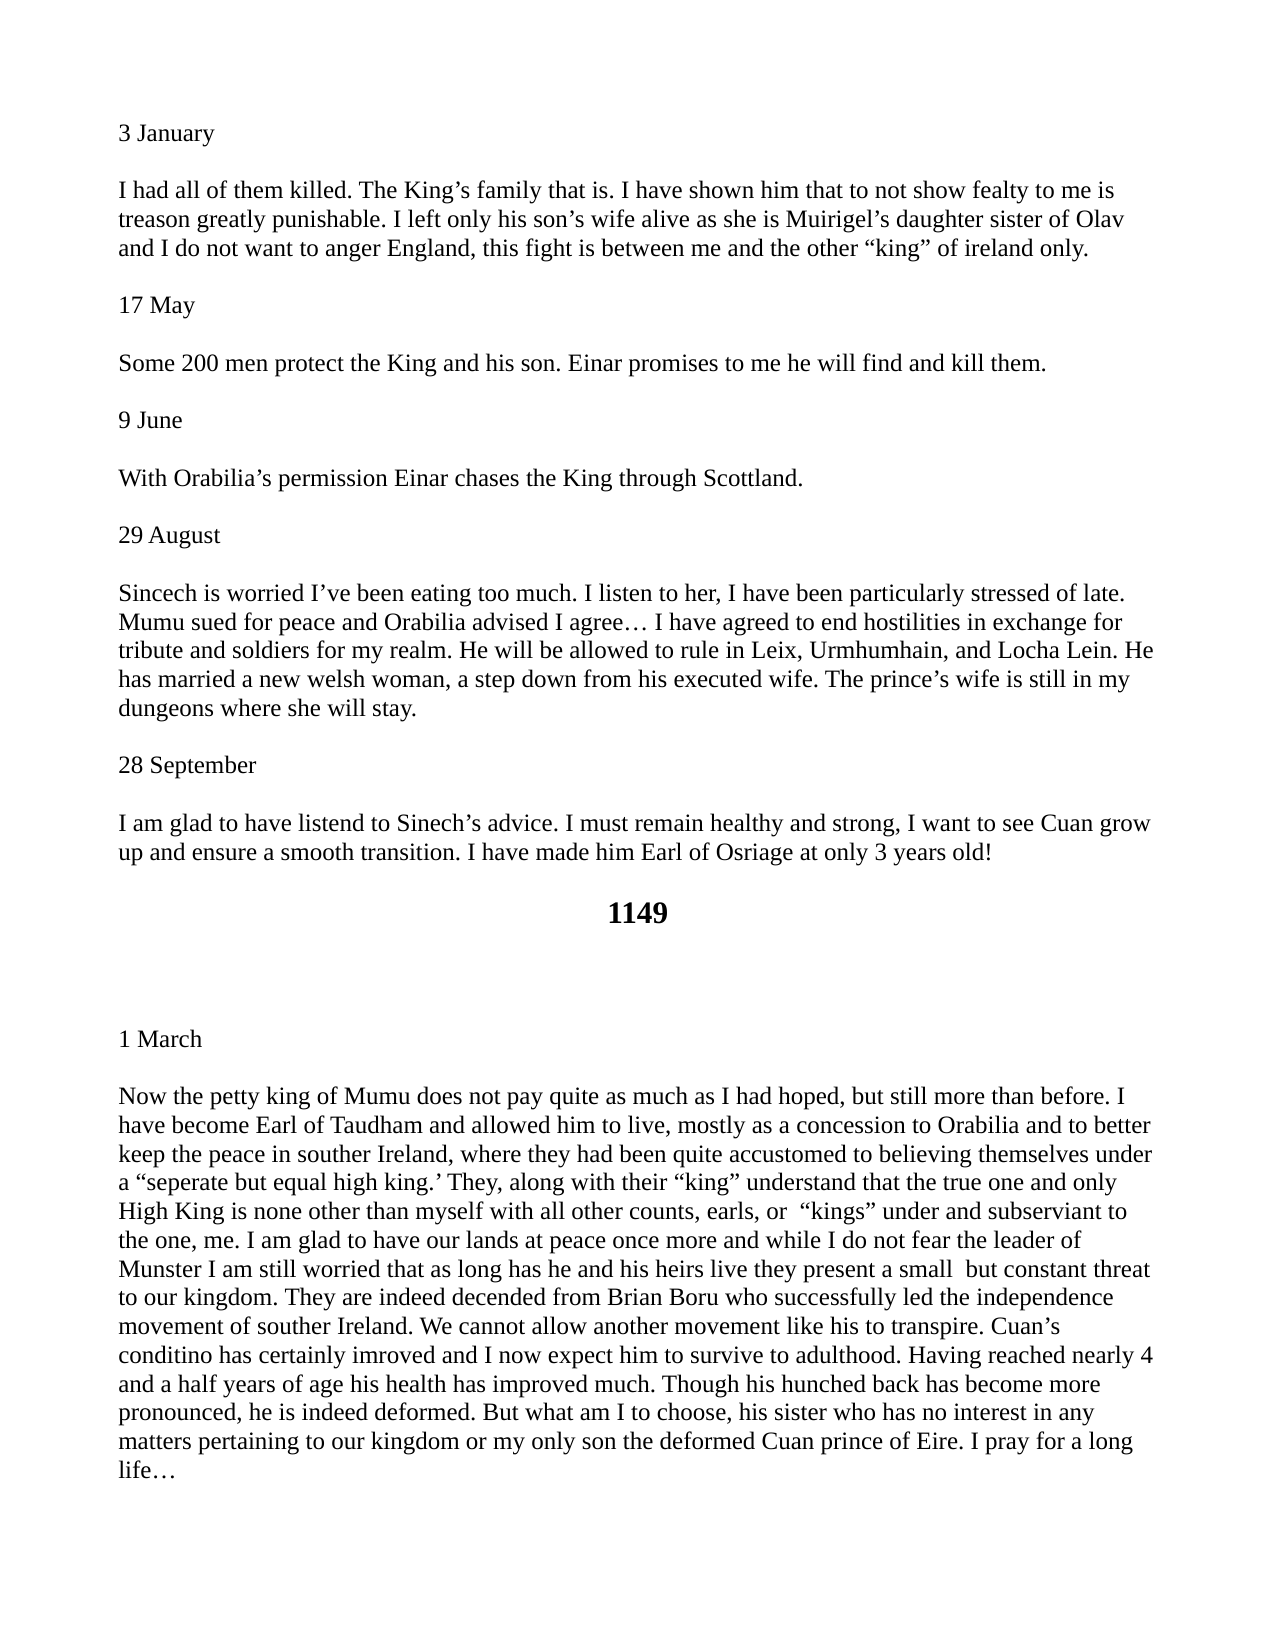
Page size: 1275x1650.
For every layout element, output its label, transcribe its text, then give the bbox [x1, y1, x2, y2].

text Sincech is worried I’ve been eating too much. I listen to her, I have been particularly stressed of late. Mumu sued for peace and Orabilia advised I agree… I have agreed to end hostilities in exchange for tribute and soldiers for my realm. He will be allowed to rule in Leix, Urmhumhain, and Locha Lein. He has married a new welsh woman, a step down from his executed wife. The prince’s wife is still in my dungeons where she will stay. [118, 578, 1157, 751]
text 28 September [118, 751, 1157, 779]
text 29 August [118, 521, 1157, 549]
text With Orabilia’s permission Einar chases the King through Scottland. [118, 463, 1157, 492]
text Some 200 men protect the King and his son. Einar promises to me he will find and kill them. [118, 348, 1157, 377]
text 3 January [118, 118, 1157, 147]
text 1149 [118, 894, 1157, 930]
text I am glad to have listend to Sinech’s advice. I must remain healthy and strong, I want to see Cuan grow up and ensure a smooth transition. I have made him Earl of Osriage at only 3 years old! [118, 808, 1157, 866]
text Now the petty king of Mumu does not pay quite as much as I had hoped, but still more than before. I have become Earl of Taudham and allowed him to live, mostly as a concession to Orabilia and to better keep the peace in souther Ireland, where they had been quite accustomed to believing themselves under a “seperate but equal high king.’ They, along with their “king” understand that the true one and only High King is none other than myself with all other counts, earls, or “kings” under and subserviant to the one, me. I am glad to have our lands at peace once more and while I do not fear the leader of Munster I am still worried that as long has he and his heirs live they present a small but constant threat to our kingdom. They are indeed decended from Brian Boru who successfully led the independence movement of souther Ireland. We cannot allow another movement like his to transpire. Cuan’s conditino has certainly imroved and I now expect him to survive to adulthood. Having reached nearly 4 and a half years of age his health has improved much. Though his hunched back has become more pronounced, he is indeed deformed. But what am I to choose, his sister who has no interest in any matters pertaining to our kingdom or my only son the deformed Cuan prince of Eire. I pray for a long life… [118, 1081, 1157, 1484]
text 17 May [118, 291, 1157, 319]
text 9 June [118, 406, 1157, 434]
text 1 March [118, 1024, 1157, 1052]
text I had all of them killed. The King’s family that is. I have shown him that to not show fealty to me is treason greatly punishable. I left only his son’s wife alive as she is Muirigel’s daughter sister of Olav and I do not want to anger England, this fight is between me and the other “king” of ireland only. [118, 176, 1157, 262]
